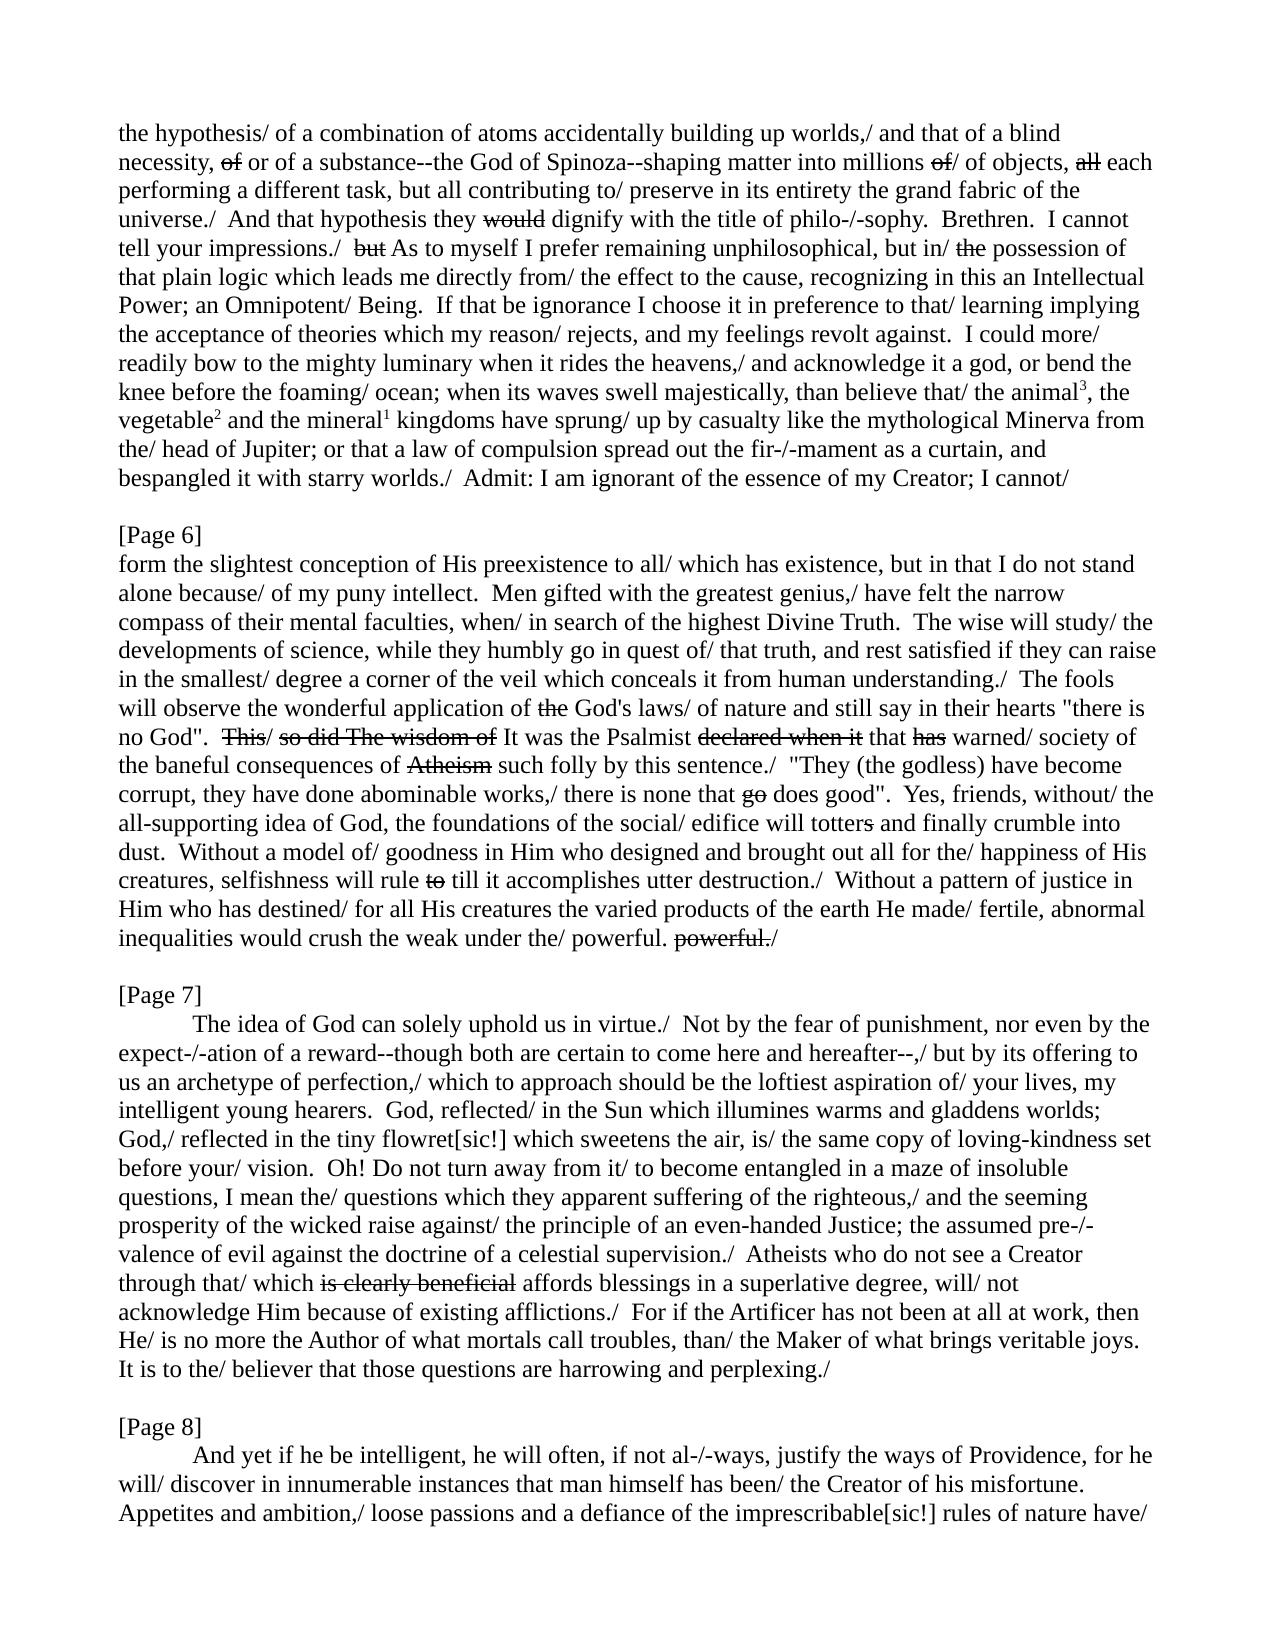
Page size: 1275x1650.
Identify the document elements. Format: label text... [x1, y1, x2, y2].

text form the slightest conception of His preexistence to all/ which has existence, but in that I do not stand alone because/ of my puny intellect. Men gifted with the greatest genius,/ have felt the narrow compass of their mental faculties, when/ in search of the highest Divine Truth. The wise will study/ the developments of science, while they humbly go in quest of/ that truth, and rest satisfied if they can raise in the smallest/ degree a corner of the veil which conceals it from human understanding./ The fools will observe the wonderful application of the God's laws/ of nature and still say in their hearts "there is no God". This/ so did The wisdom of It was the Psalmist declared when it that has warned/ society of the baneful consequences of Atheism such folly by this sentence./ "They (the godless) have become corrupt, they have done abominable works,/ there is none that go does good". Yes, friends, without/ the all-supporting idea of God, the foundations of the social/ edifice will totters and finally crumble into dust. Without a model of/ goodness in Him who designed and brought out all for the/ happiness of His creatures, selfishness will rule to till it accomplishes utter destruction./ Without a pattern of justice in Him who has destined/ for all His creatures the varied products of the earth He made/ fertile, abnormal inequalities would crush the weak under the/ powerful. powerful./ [118, 549, 1157, 952]
text [Page 8] [118, 1412, 1157, 1441]
text [Page 6] [118, 521, 1157, 549]
text And yet if he be intelligent, he will often, if not al-/-ways, justify the ways of Providence, for he will/ discover in innumerable instances that man himself has been/ the Creator of his misfortune. Appetites and ambition,/ loose passions and a defiance of the imprescribable[sic!] rules of nature have/ [118, 1441, 1157, 1527]
text the hypothesis/ of a combination of atoms accidentally building up worlds,/ and that of a blind necessity, of or of a substance--the God of Spinoza--shaping matter into millions of/ of objects, all each performing a different task, but all contributing to/ preserve in its entirety the grand fabric of the universe./ And that hypothesis they would dignify with the title of philo-/-sophy. Brethren. I cannot tell your impressions./ but As to myself I prefer remaining unphilosophical, but in/ the possession of that plain logic which leads me directly from/ the effect to the cause, recognizing in this an Intellectual Power; an Omnipotent/ Being. If that be ignorance I choose it in preference to that/ learning implying the acceptance of theories which my reason/ rejects, and my feelings revolt against. I could more/ readily bow to the mighty luminary when it rides the heavens,/ and acknowledge it a god, or bend the knee before the foaming/ ocean; when its waves swell majestically, than believe that/ the animal3, the vegetable2 and the mineral1 kingdoms have sprung/ up by casualty like the mythological Minerva from the/ head of Jupiter; or that a law of compulsion spread out the fir-/-mament as a curtain, and bespangled it with starry worlds./ Admit: I am ignorant of the essence of my Creator; I cannot/ [118, 118, 1157, 492]
text The idea of God can solely uphold us in virtue./ Not by the fear of punishment, nor even by the expect-/-ation of a reward--though both are certain to come here and hereafter--,/ but by its offering to us an archetype of perfection,/ which to approach should be the loftiest aspiration of/ your lives, my intelligent young hearers. God, reflected/ in the Sun which illumines warms and gladdens worlds; God,/ reflected in the tiny flowret[sic!] which sweetens the air, is/ the same copy of loving-kindness set before your/ vision. Oh! Do not turn away from it/ to become entangled in a maze of insoluble questions, I mean the/ questions which they apparent suffering of the righteous,/ and the seeming prosperity of the wicked raise against/ the principle of an even-handed Justice; the assumed pre-/-valence of evil against the doctrine of a celestial supervision./ Atheists who do not see a Creator through that/ which is clearly beneficial affords blessings in a superlative degree, will/ not acknowledge Him because of existing afflictions./ For if the Artificer has not been at all at work, then He/ is no more the Author of what mortals call troubles, than/ the Maker of what brings veritable joys. It is to the/ believer that those questions are harrowing and perplexing./ [118, 1009, 1157, 1383]
text [Page 7] [118, 981, 1157, 1009]
